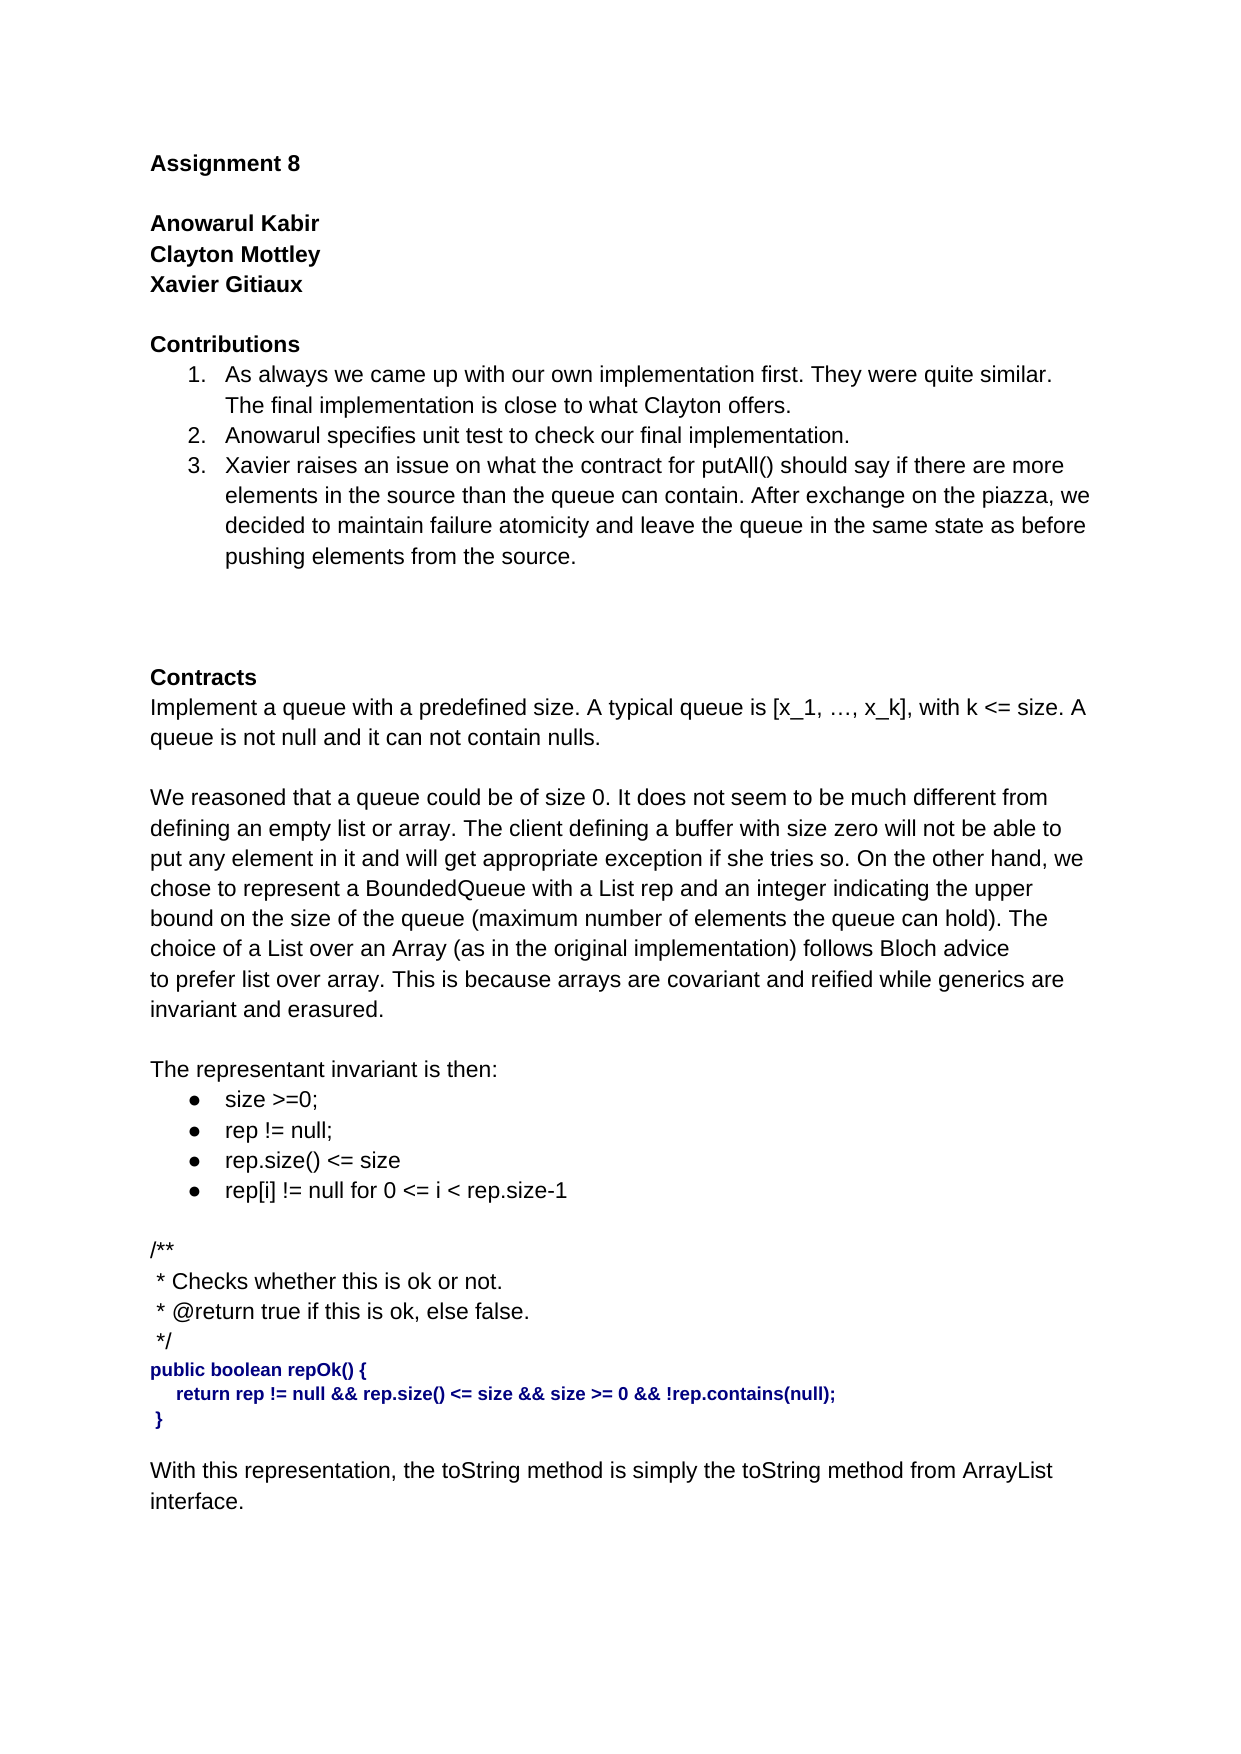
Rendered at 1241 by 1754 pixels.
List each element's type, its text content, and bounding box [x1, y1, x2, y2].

text to prefer list over array. This is because arrays are covariant and reified while generics are invariant and erasured. [150, 966, 1090, 1022]
text Anowarul Kabir [150, 210, 1090, 237]
list size >=0; [187, 1086, 1090, 1113]
text We reasoned that a queue could be of size 0. It does not seem to be much different from defining an empty list or array. The client defining a buffer with size zero will not be able to put any element in it and will get appropriate exception if she tries so. On the other hand, we chose to represent a BoundedQueue with a List rep and an integer indicating the upper bound on the size of the queue (maximum number of elements the queue can hold). The choice of a List over an Array (as in the original implementation) follows Bloch advice [150, 784, 1090, 962]
list rep[i] != null for 0 <= i < rep.size-1 [187, 1177, 1090, 1203]
list rep.size() <= size [187, 1147, 1090, 1173]
list Anowarul specifies unit test to check our final implementation. [187, 422, 1090, 448]
text public boolean repOk() { [150, 1358, 1090, 1380]
text } [150, 1408, 1090, 1429]
text * Checks whether this is ok or not. [150, 1268, 1090, 1294]
list Xavier raises an issue on what the contract for putAll() should say if there are more elements in the source than the queue can contain. After exchange on the piazza, we decided to maintain failure atomicity and leave the queue in the same state as before pushing elements from the source. [187, 452, 1090, 569]
text return rep != null && rep.size() <= size && size >= 0 && !rep.contains(null); [150, 1383, 1090, 1405]
list rep != null; [187, 1117, 1090, 1143]
text /** [150, 1237, 1090, 1264]
text Clayton Mottley [150, 241, 1090, 267]
text * @return true if this is ok, else false. [150, 1298, 1090, 1324]
text Contributions [150, 331, 1090, 358]
text Implement a queue with a predefined size. A typical queue is [x_1, …, x_k], with k <= size. A queue is not null and it can not contain nulls. [150, 694, 1090, 750]
list As always we came up with our own implementation first. They were quite similar. The final implementation is close to what Clayton offers. [187, 361, 1090, 418]
text Assignment 8 [150, 150, 1090, 176]
text Xavier Gitiaux [150, 271, 1090, 297]
text The representant invariant is then: [150, 1056, 1090, 1083]
text */ [150, 1328, 1090, 1354]
text With this representation, the toString method is simply the toString method from ArrayList interface. [150, 1457, 1090, 1514]
text Contracts [150, 663, 1090, 690]
